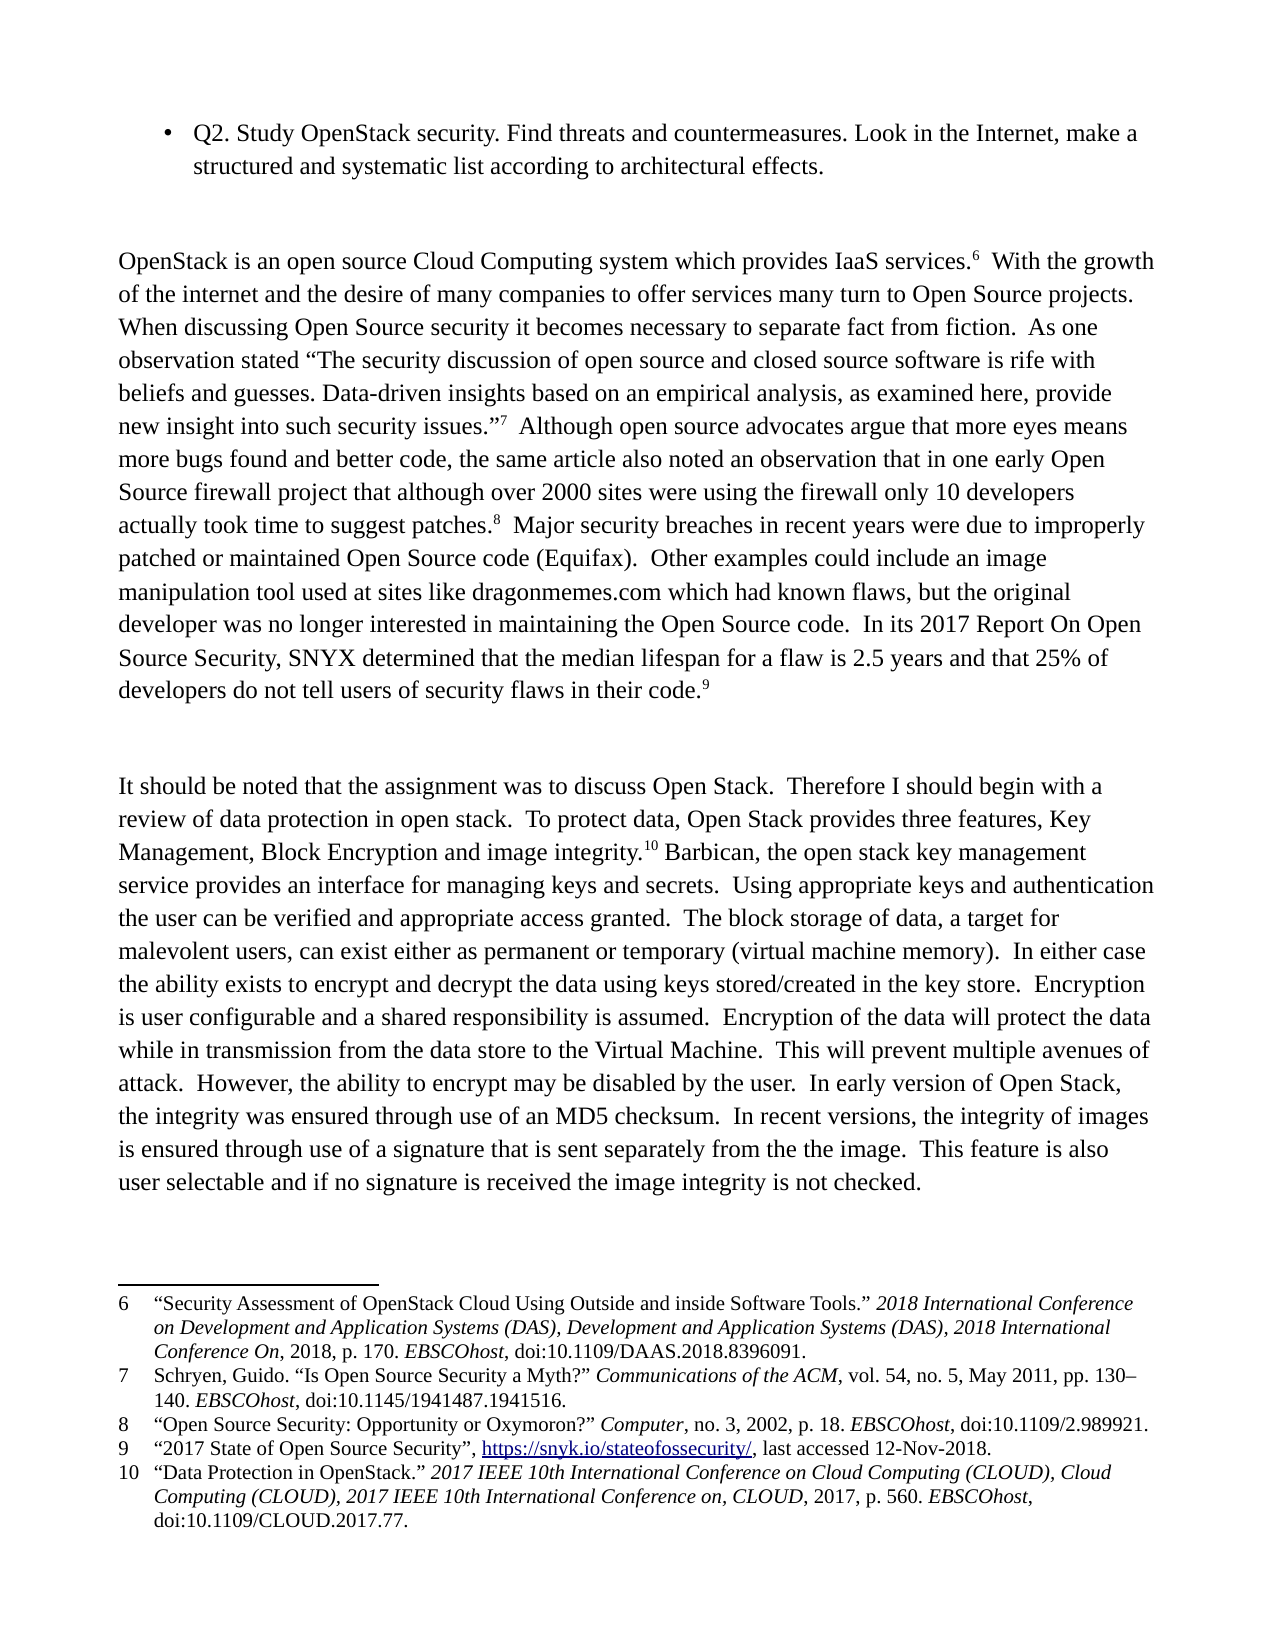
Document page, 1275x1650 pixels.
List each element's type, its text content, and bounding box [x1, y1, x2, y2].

text Schryen, Guido. “Is Open Source Security a Myth?” Communications of the ACM, vol. 54, no. 5, May 2011, pp. 130–140. EBSCOhost, doi:10.1145/1941487.1941516. [118, 1363, 1157, 1412]
text “Open Source Security: Opportunity or Oxymoron?” Computer, no. 3, 2002, p. 18. EBSCOhost, doi:10.1109/2.989921. [118, 1412, 1157, 1436]
text It should be noted that the assignment was to discuss Open Stack. Therefore I should begin with a review of data protection in open stack. To protect data, Open Stack provides three features, Key Management, Block Encryption and image integrity. Barbican, the open stack key management service provides an interface for managing keys and secrets. Using appropriate keys and authentication the user can be verified and appropriate access granted. The block storage of data, a target for malevolent users, can exist either as permanent or temporary (virtual machine memory). In either case the ability exists to encrypt and decrypt the data using keys stored/created in the key store. Encryption is user configurable and a shared responsibility is assumed. Encryption of the data will protect the data while in transmission from the data store to the Virtual Machine. This will prevent multiple avenues of attack. However, the ability to encrypt may be disabled by the user. In early version of Open Stack, the integrity was ensured through use of an MD5 checksum. In recent versions, the integrity of images is ensured through use of a signature that is sent separately from the the image. This feature is also user selectable and if no signature is received the image integrity is not checked. [118, 771, 1157, 1196]
text “Data Protection in OpenStack.” 2017 IEEE 10th International Conference on Cloud Computing (CLOUD), Cloud Computing (CLOUD), 2017 IEEE 10th International Conference on, CLOUD, 2017, p. 560. EBSCOhost, doi:10.1109/CLOUD.2017.77. [118, 1460, 1157, 1532]
text “2017 State of Open Source Security”, https://snyk.io/stateofossecurity/, last accessed 12-Nov-2018. [118, 1436, 1157, 1460]
text OpenStack is an open source Cloud Computing system which provides IaaS services. With the growth of the internet and the desire of many companies to offer services many turn to Open Source projects. When discussing Open Source security it becomes necessary to separate fact from fiction. As one observation stated “The security discussion of open source and closed source software is rife with beliefs and guesses. Data-driven insights based on an empirical analysis, as examined here, provide new insight into such security issues.” Although open source advocates argue that more eyes means more bugs found and better code, the same article also noted an observation that in one early Open Source firewall project that although over 2000 sites were using the firewall only 10 developers actually took time to suggest patches. Major security breaches in recent years were due to improperly patched or maintained Open Source code (Equifax). Other examples could include an image manipulation tool used at sites like dragonmemes.com which had known flaws, but the original developer was no longer interested in maintaining the Open Source code. In its 2017 Report On Open Source Security, SNYX determined that the median lifespan for a flaw is 2.5 years and that 25% of developers do not tell users of security flaws in their code. [118, 246, 1157, 704]
text “Security Assessment of OpenStack Cloud Using Outside and inside Software Tools.” 2018 International Conference on Development and Application Systems (DAS), Development and Application Systems (DAS), 2018 International Conference On, 2018, p. 170. EBSCOhost, doi:10.1109/DAAS.2018.8396091. [118, 1291, 1157, 1363]
list Q2. Study OpenStack security. Find threats and countermeasures. Look in the Internet, make a structured and systematic list according to architectural effects. [164, 118, 1157, 180]
